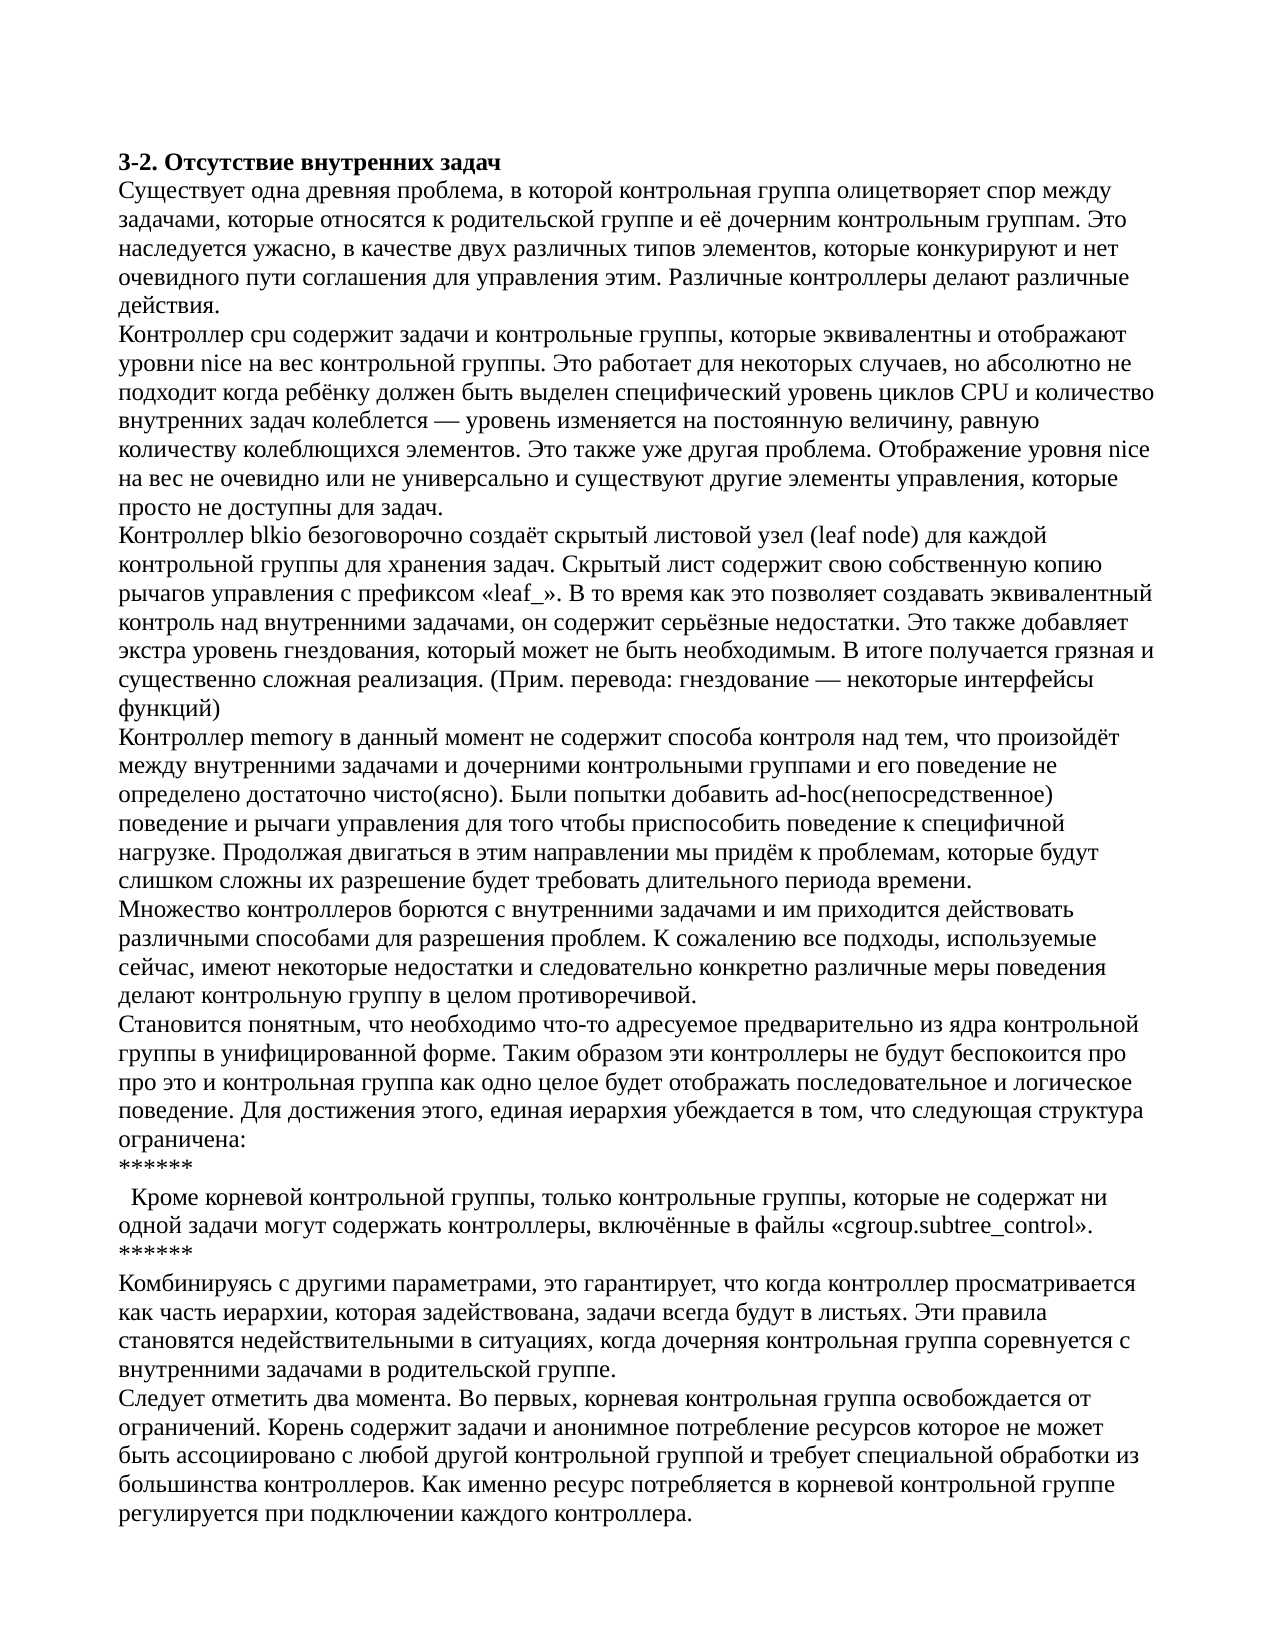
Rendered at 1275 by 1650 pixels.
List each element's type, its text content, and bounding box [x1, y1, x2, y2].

text Контроллер blkio безоговорочно создаёт скрытый листовой узел (leaf node) для каждой контрольной группы для хранения задач. Скрытый лист содержит свою собственную копию рычагов управления с префиксом «leaf_». В то время как это позволяет создавать эквивалентный контроль над внутренними задачами, он содержит серьёзные недостатки. Это также добавляет экстра уровень гнездования, который может не быть необходимым. В итоге получается грязная и существенно сложная реализация. (Прим. перевода: гнездование — некоторые интерфейсы функций) [118, 521, 1157, 722]
text Множество контроллеров борются с внутренними задачами и им приходится действовать различными способами для разрешения проблем. К сожалению все подходы, используемые сейчас, имеют некоторые недостатки и следовательно конкретно различные меры поведения делают контрольную группу в целом противоречивой. [118, 894, 1157, 1009]
text Следует отметить два момента. Во первых, корневая контрольная группа освобождается от ограничений. Корень содержит задачи и анонимное потребление ресурсов которое не может быть ассоциировано с любой другой контрольной группой и требует специальной обработки из большинства контроллеров. Как именно ресурс потребляется в корневой контрольной группе регулируется при подключении каждого контроллера. [118, 1383, 1157, 1527]
text ****** [118, 1153, 1157, 1182]
text ****** [118, 1239, 1157, 1268]
text Существует одна древняя проблема, в которой контрольная группа олицетворяет спор между задачами, которые относятся к родительской группе и её дочерним контрольным группам. Это наследуется ужасно, в качестве двух различных типов элементов, которые конкурируют и нет очевидного пути соглашения для управления этим. Различные контроллеры делают различные действия. [118, 176, 1157, 319]
text Становится понятным, что необходимо что-то адресуемое предварительно из ядра контрольной группы в унифицированной форме. Таким образом эти контроллеры не будут беспокоится про про это и контрольная группа как одно целое будет отображать последовательное и логическое поведение. Для достижения этого, единая иерархия убеждается в том, что следующая структура ограничена: [118, 1009, 1157, 1153]
text Контроллер memory в данный момент не содержит способа контроля над тем, что произойдёт между внутренними задачами и дочерними контрольными группами и его поведение не определено достаточно чисто(ясно). Были попытки добавить ad-hoc(непосредственное) поведение и рычаги управления для того чтобы приспособить поведение к специфичной нагрузке. Продолжая двигаться в этим направлении мы придём к проблемам, которые будут слишком сложны их разрешение будет требовать длительного периода времени. [118, 722, 1157, 894]
text Комбинируясь с другими параметрами, это гарантирует, что когда контроллер просматривается как часть иерархии, которая задействована, задачи всегда будут в листьях. Эти правила становятся недействительными в ситуациях, когда дочерняя контрольная группа соревнуется с внутренними задачами в родительской группе. [118, 1268, 1157, 1383]
text 3-2. Отсутствие внутренних задач [118, 147, 1157, 176]
text Контроллер cpu содержит задачи и контрольные группы, которые эквивалентны и отображают уровни nice на вес контрольной группы. Это работает для некоторых случаев, но абсолютно не подходит когда ребёнку должен быть выделен специфический уровень циклов CPU и количество внутренних задач колеблется — уровень изменяется на постоянную величину, равную количеству колеблющихся элементов. Это также уже другая проблема. Отображение уровня nice на вес не очевидно или не универсально и существуют другие элементы управления, которые просто не доступны для задач. [118, 319, 1157, 521]
text Кроме корневой контрольной группы, только контрольные группы, которые не содержат ни одной задачи могут содержать контроллеры, включённые в файлы «cgroup.subtree_control». [118, 1182, 1157, 1239]
